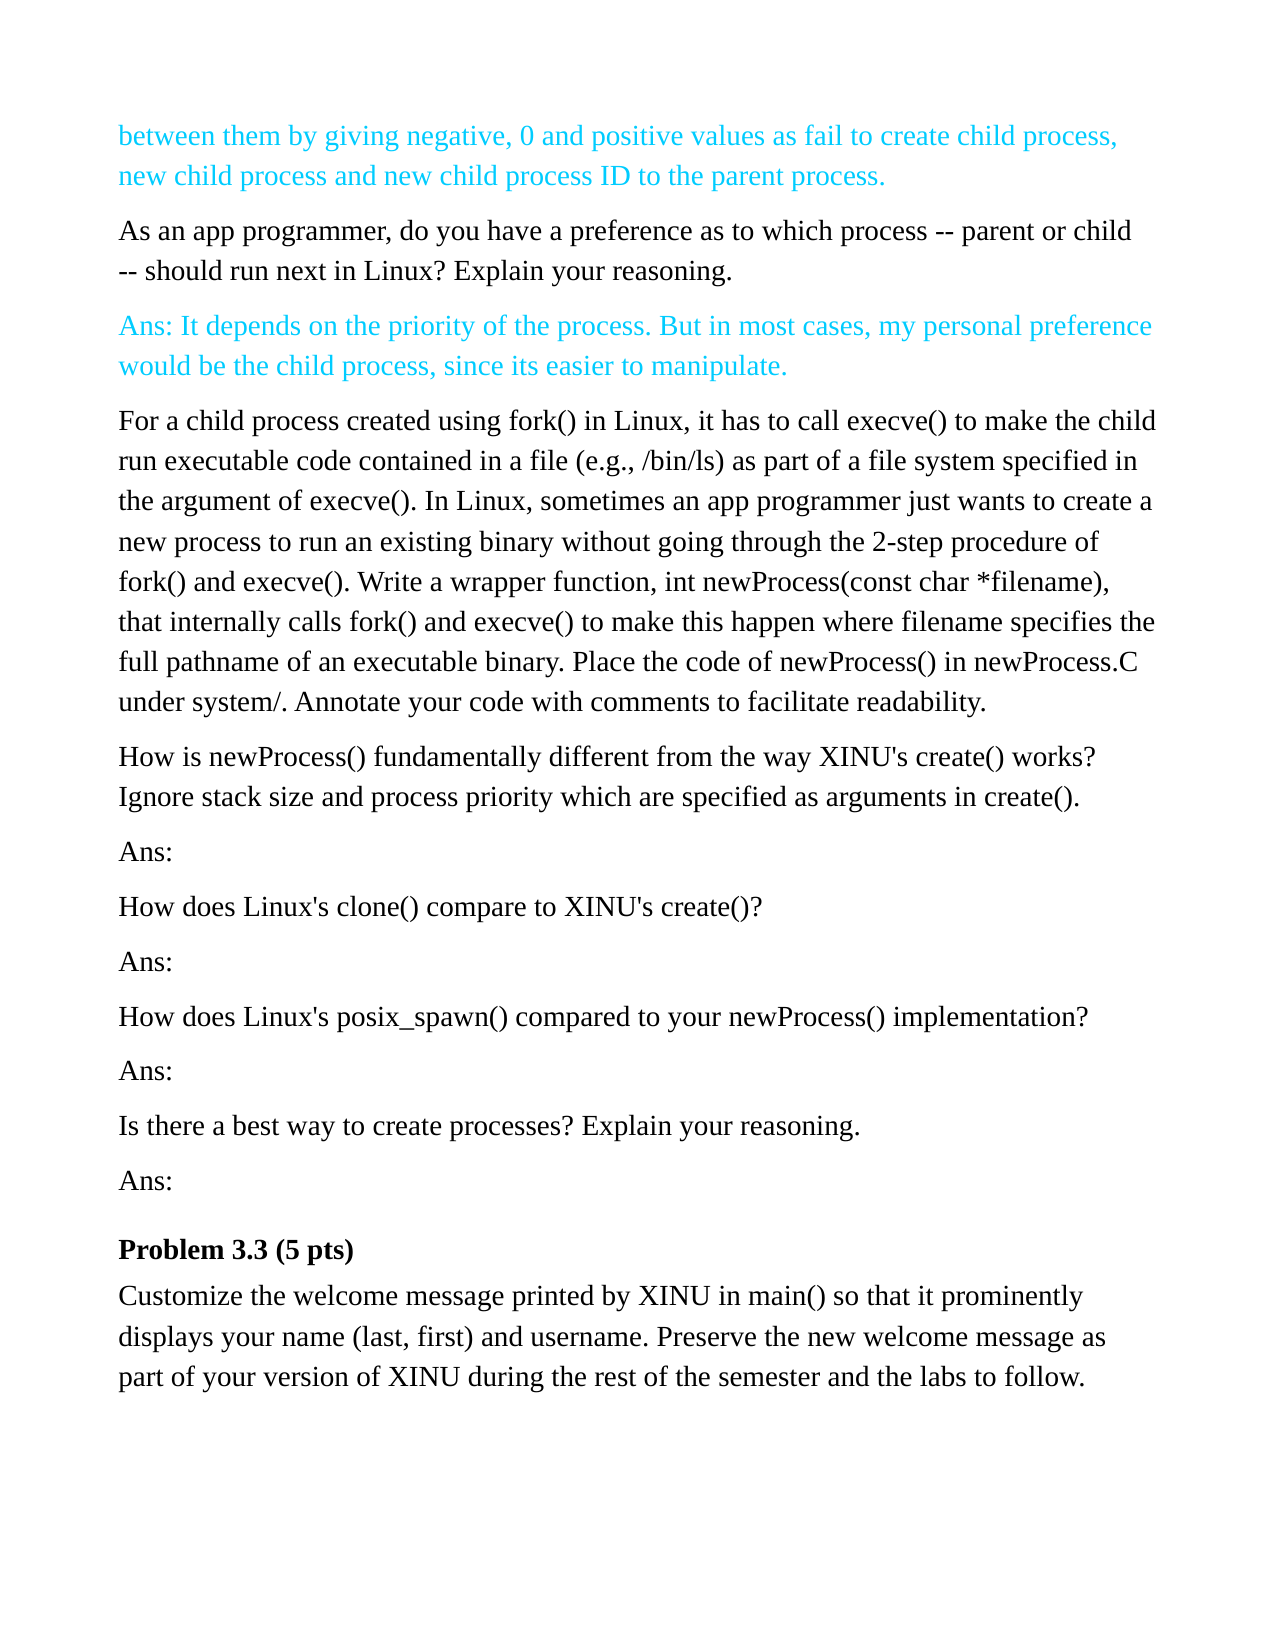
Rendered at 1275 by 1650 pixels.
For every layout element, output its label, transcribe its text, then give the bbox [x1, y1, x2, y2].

text Ans: It depends on the priority of the process. But in most cases, my personal preference would be the child process, since its easier to manipulate. [118, 308, 1157, 382]
text Ans: [118, 1163, 1157, 1197]
text between them by giving negative, 0 and positive values as fail to create child process, new child process and new child process ID to the parent process. [118, 118, 1157, 192]
text Ans: [118, 834, 1157, 868]
text How does Linux's posix_spawn() compared to your newProcess() implementation? [118, 999, 1157, 1032]
text Ans: [118, 944, 1157, 977]
text How does Linux's clone() compare to XINU's create()? [118, 889, 1157, 923]
text For a child process created using fork() in Linux, it has to call execve() to make the child run executable code contained in a file (e.g., /bin/ls) as part of a file system specified in the argument of execve(). In Linux, sometimes an app programmer just wants to create a new process to run an existing binary without going through the 2-step procedure of fork() and execve(). Write a wrapper function, int newProcess(const char *filename), that internally calls fork() and execve() to make this happen where filename specifies the full pathname of an executable binary. Place the code of newProcess() in newProcess.C under system/. Annotate your code with comments to facilitate readability. [118, 403, 1157, 718]
text How is newProcess() fundamentally different from the way XINU's create() works? Ignore stack size and process priority which are specified as arguments in create(). [118, 739, 1157, 813]
subtitle Problem 3.3 (5 pts) [118, 1232, 1157, 1266]
text Ans: [118, 1053, 1157, 1087]
text As an app programmer, do you have a preference as to which process -- parent or child -- should run next in Linux? Explain your reasoning. [118, 213, 1157, 287]
text Customize the welcome message printed by XINU in main() so that it prominently displays your name (last, first) and username. Preserve the new welcome message as part of your version of XINU during the rest of the semester and the labs to follow. [118, 1278, 1157, 1392]
text Is there a best way to create processes? Explain your reasoning. [118, 1108, 1157, 1142]
